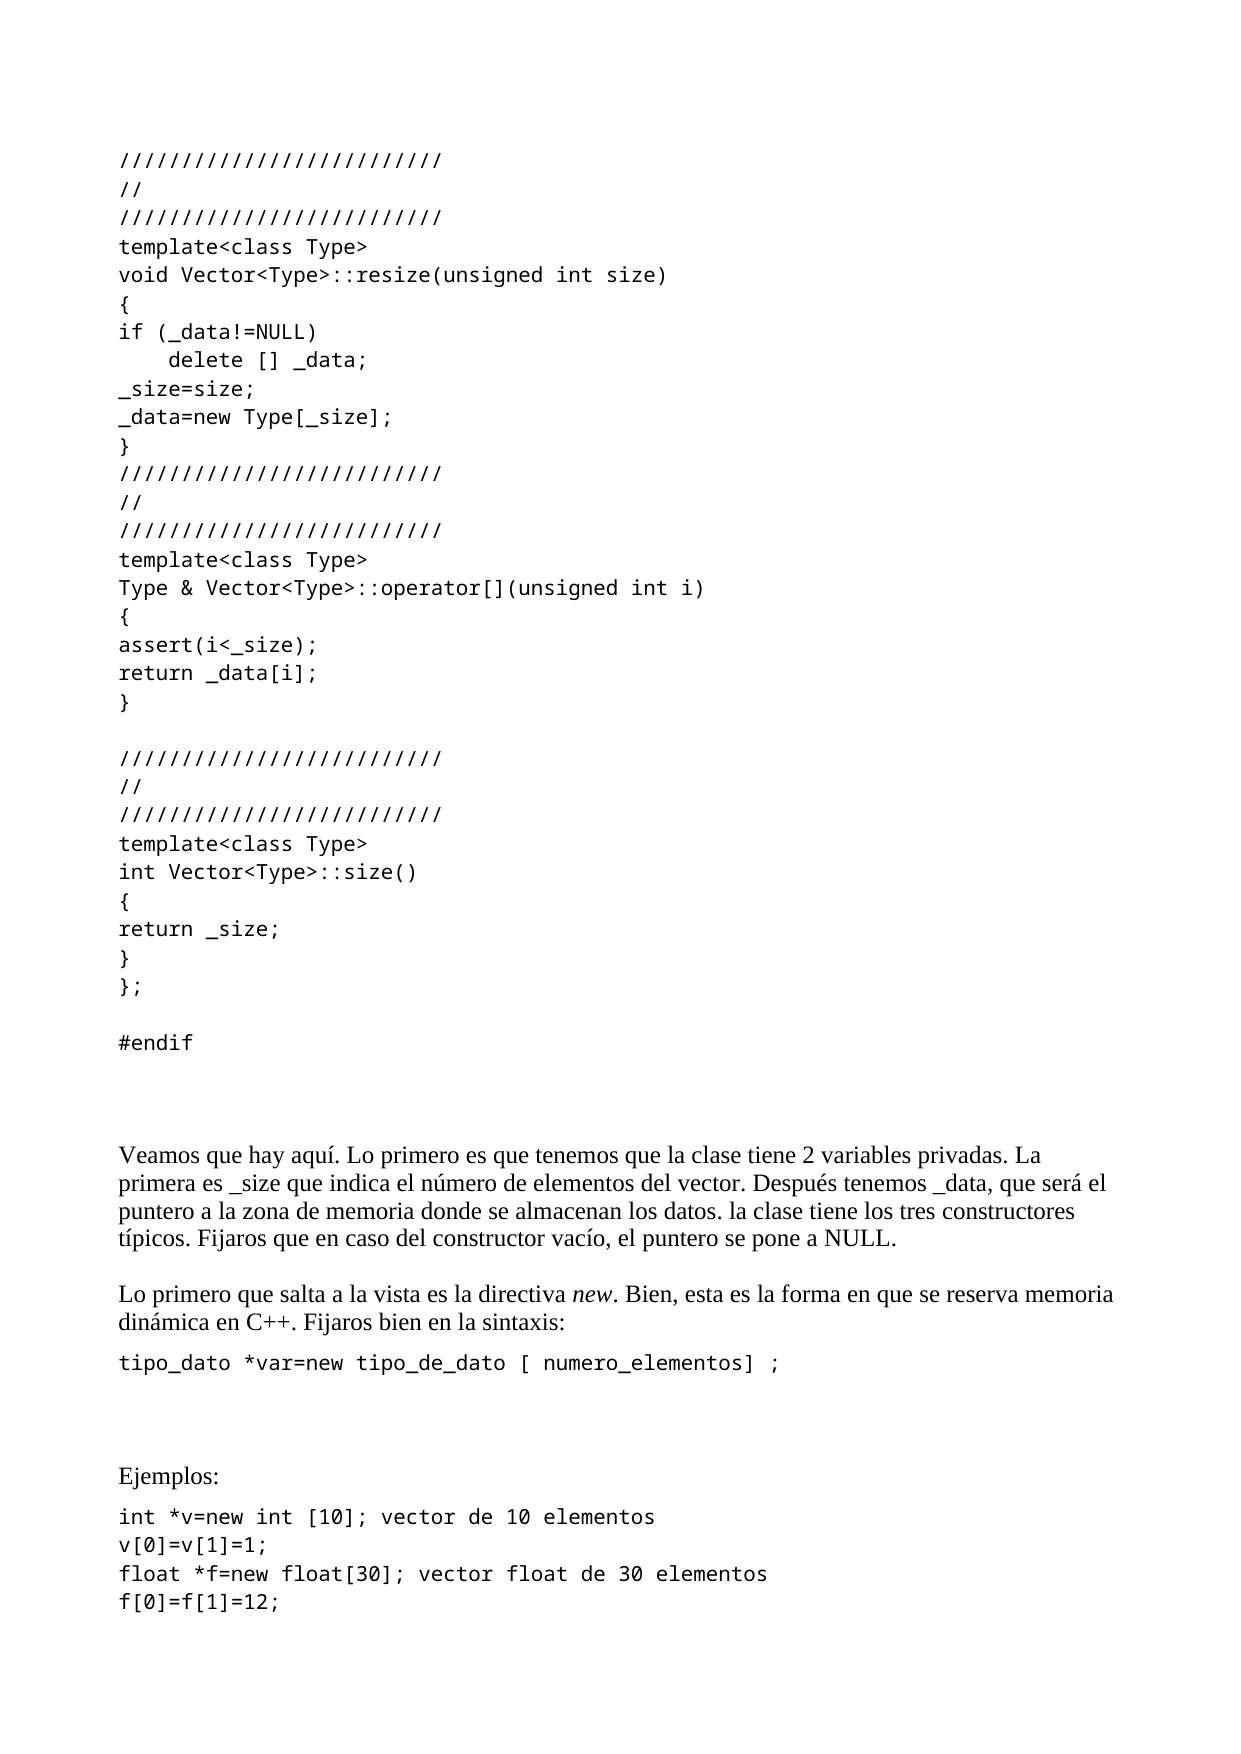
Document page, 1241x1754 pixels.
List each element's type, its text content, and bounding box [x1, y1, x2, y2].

text if (_data!=NULL) [118, 317, 1122, 346]
text assert(i<_size); [118, 630, 1122, 658]
text return _data[i]; [118, 658, 1122, 687]
text ////////////////////////// [118, 203, 1122, 232]
text { [118, 886, 1122, 914]
text Ejemplos: [118, 1434, 1122, 1490]
text template<class Type> [118, 232, 1122, 260]
text ////////////////////////// [118, 801, 1122, 829]
text ////////////////////////// [118, 147, 1122, 175]
text _size=size; [118, 374, 1122, 402]
text tipo_dato *var=new tipo_de_dato [ numero_elementos] ; [118, 1348, 1122, 1376]
text _data=new Type[_size]; [118, 402, 1122, 431]
text // [118, 772, 1122, 801]
text #endif [118, 1028, 1122, 1057]
text return _size; [118, 914, 1122, 943]
text }; [118, 971, 1122, 1000]
text Veamos que hay aquí. Lo primero es que tenemos que la clase tiene 2 variables privadas. La primera es _size que indica el número de elementos del vector. Después tenemos _data, que será el puntero a la zona de memoria donde se almacenan los datos. la clase tiene los tres constructores típicos. Fijaros que en caso del constructor vacío, el puntero se pone a NULL. Lo primero que salta a la vista es la directiva new. Bien, esta es la forma en que se reserva memoria dinámica en C++. Fijaros bien en la sintaxis: [118, 1086, 1122, 1335]
text int *v=new int [10]; vector de 10 elementos [118, 1502, 1122, 1531]
text // [118, 488, 1122, 516]
text ////////////////////////// [118, 744, 1122, 772]
text int Vector<Type>::size() [118, 857, 1122, 886]
text Type & Vector<Type>::operator[](unsigned int i) [118, 573, 1122, 602]
text template<class Type> [118, 829, 1122, 857]
text } [118, 431, 1122, 459]
text template<class Type> [118, 545, 1122, 573]
text float *f=new float[30]; vector float de 30 elementos [118, 1559, 1122, 1587]
text { [118, 602, 1122, 630]
text // [118, 175, 1122, 203]
text ////////////////////////// [118, 459, 1122, 488]
text ////////////////////////// [118, 516, 1122, 545]
text f[0]=f[1]=12; [118, 1587, 1122, 1616]
text { [118, 289, 1122, 317]
text v[0]=v[1]=1; [118, 1531, 1122, 1559]
text delete [] _data; [118, 346, 1122, 374]
text } [118, 687, 1122, 715]
text void Vector<Type>::resize(unsigned int size) [118, 260, 1122, 289]
text } [118, 943, 1122, 971]
